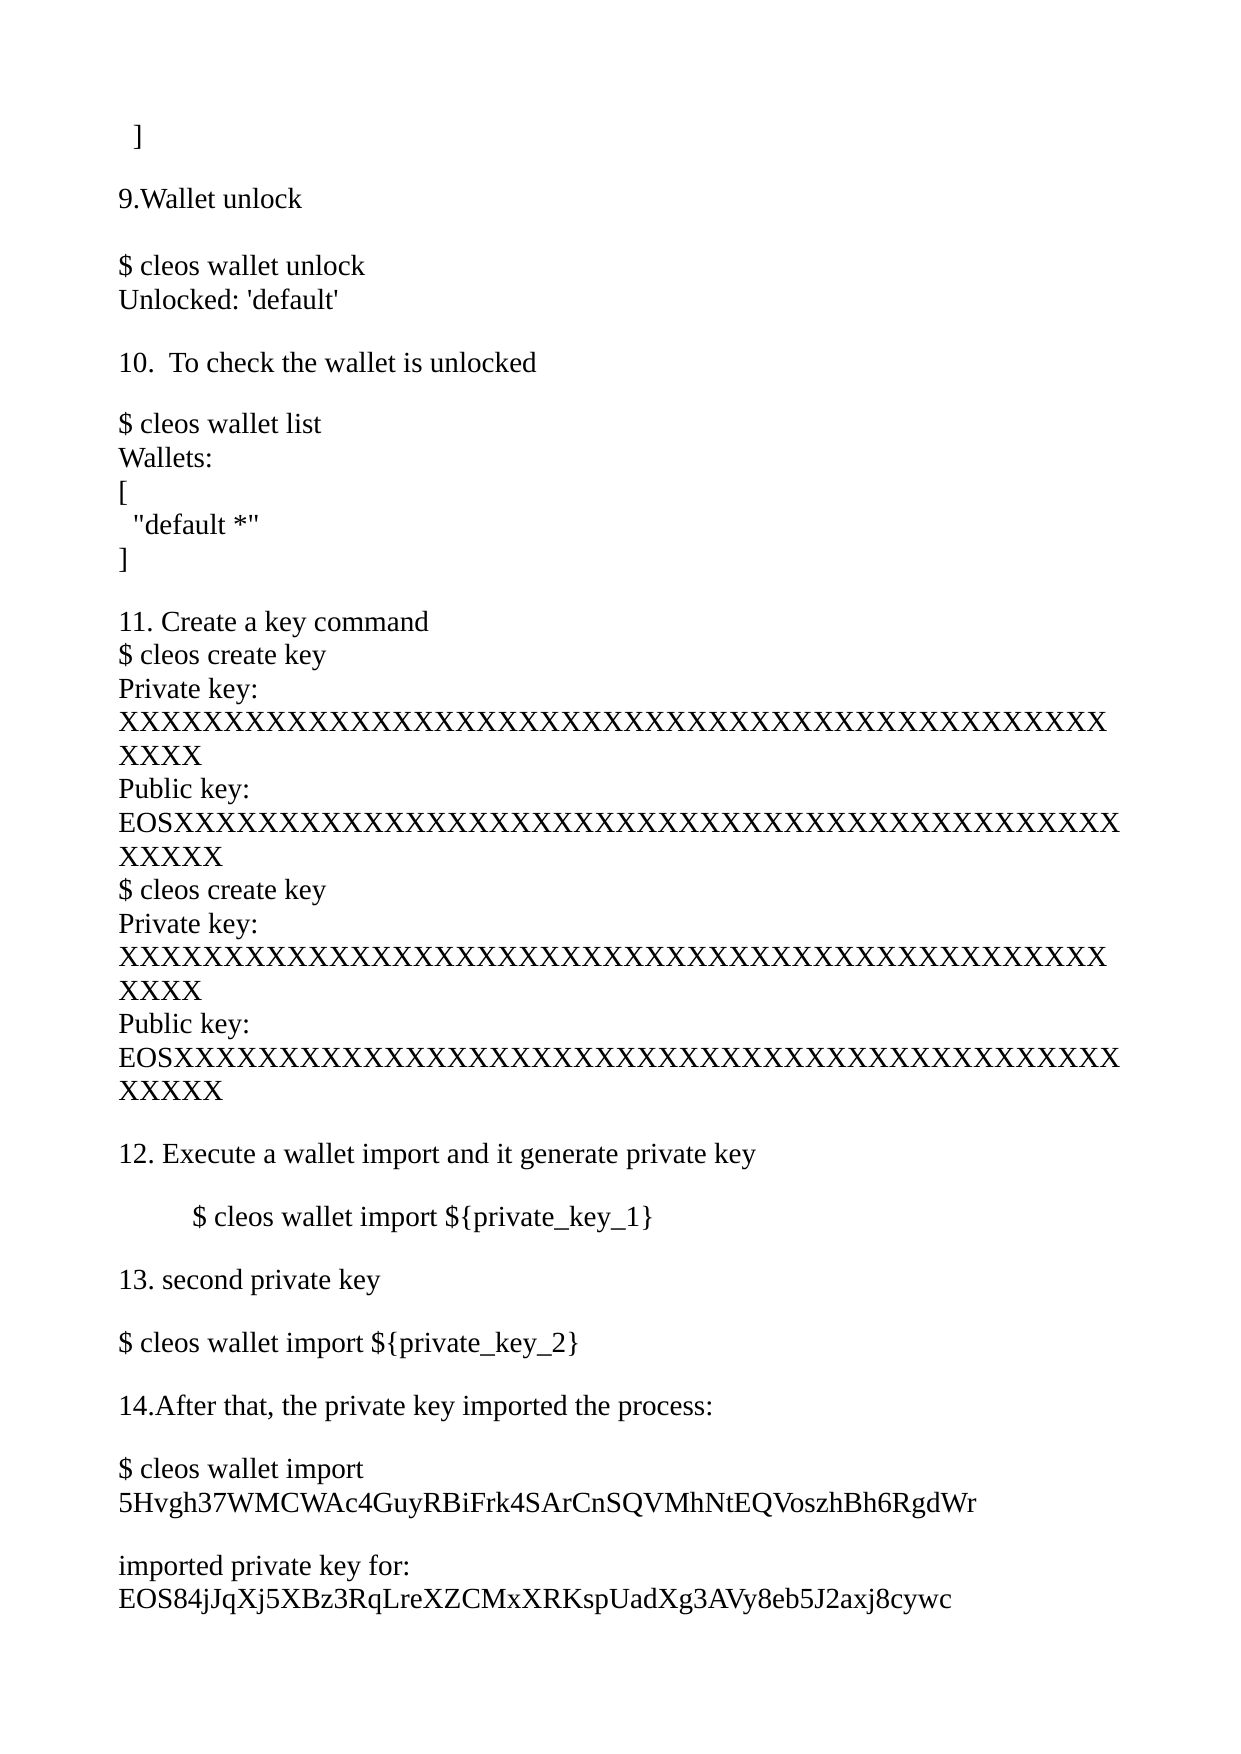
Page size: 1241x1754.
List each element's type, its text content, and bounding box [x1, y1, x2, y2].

text $ cleos wallet import ${private_key_1} [118, 1199, 1122, 1233]
text Public key: EOSXXXXXXXXXXXXXXXXXXXXXXXXXXXXXXXXXXXXXXXXXXXXXXXXXX [118, 772, 1122, 872]
text imported private key for: EOS84jJqXj5XBz3RqLreXZCMxXRKspUadXg3AVy8eb5J2axj8cywc [118, 1548, 1122, 1615]
text Unlocked: 'default' [118, 282, 1122, 315]
text Private key: XXXXXXXXXXXXXXXXXXXXXXXXXXXXXXXXXXXXXXXXXXXXXXXXXXX [118, 906, 1122, 1006]
text Private key: XXXXXXXXXXXXXXXXXXXXXXXXXXXXXXXXXXXXXXXXXXXXXXXXXXX [118, 671, 1122, 772]
text 13. second private key [118, 1262, 1122, 1296]
text Wallets: [118, 440, 1122, 474]
text 10. To check the wallet is unlocked [118, 345, 1122, 378]
text ] [118, 541, 1122, 574]
text $ cleos wallet list [118, 407, 1122, 440]
text $ cleos wallet unlock [118, 248, 1122, 282]
text 11. Create a key command [118, 604, 1122, 637]
text $ cleos wallet import 5Hvgh37WMCWAc4GuyRBiFrk4SArCnSQVMhNtEQVoszhBh6RgdWr [118, 1452, 1122, 1519]
text 9.Wallet unlock [118, 181, 1122, 215]
text [ [118, 474, 1122, 507]
text $ cleos create key [118, 872, 1122, 906]
text ] [118, 118, 1122, 152]
text Public key: EOSXXXXXXXXXXXXXXXXXXXXXXXXXXXXXXXXXXXXXXXXXXXXXXXXXX [118, 1006, 1122, 1107]
text $ cleos create key [118, 637, 1122, 671]
text $ cleos wallet import ${private_key_2} [118, 1326, 1122, 1359]
text 12. Execute a wallet import and it generate private key [118, 1136, 1122, 1170]
text 14.After that, the private key imported the process: [118, 1388, 1122, 1422]
text "default *" [118, 507, 1122, 541]
